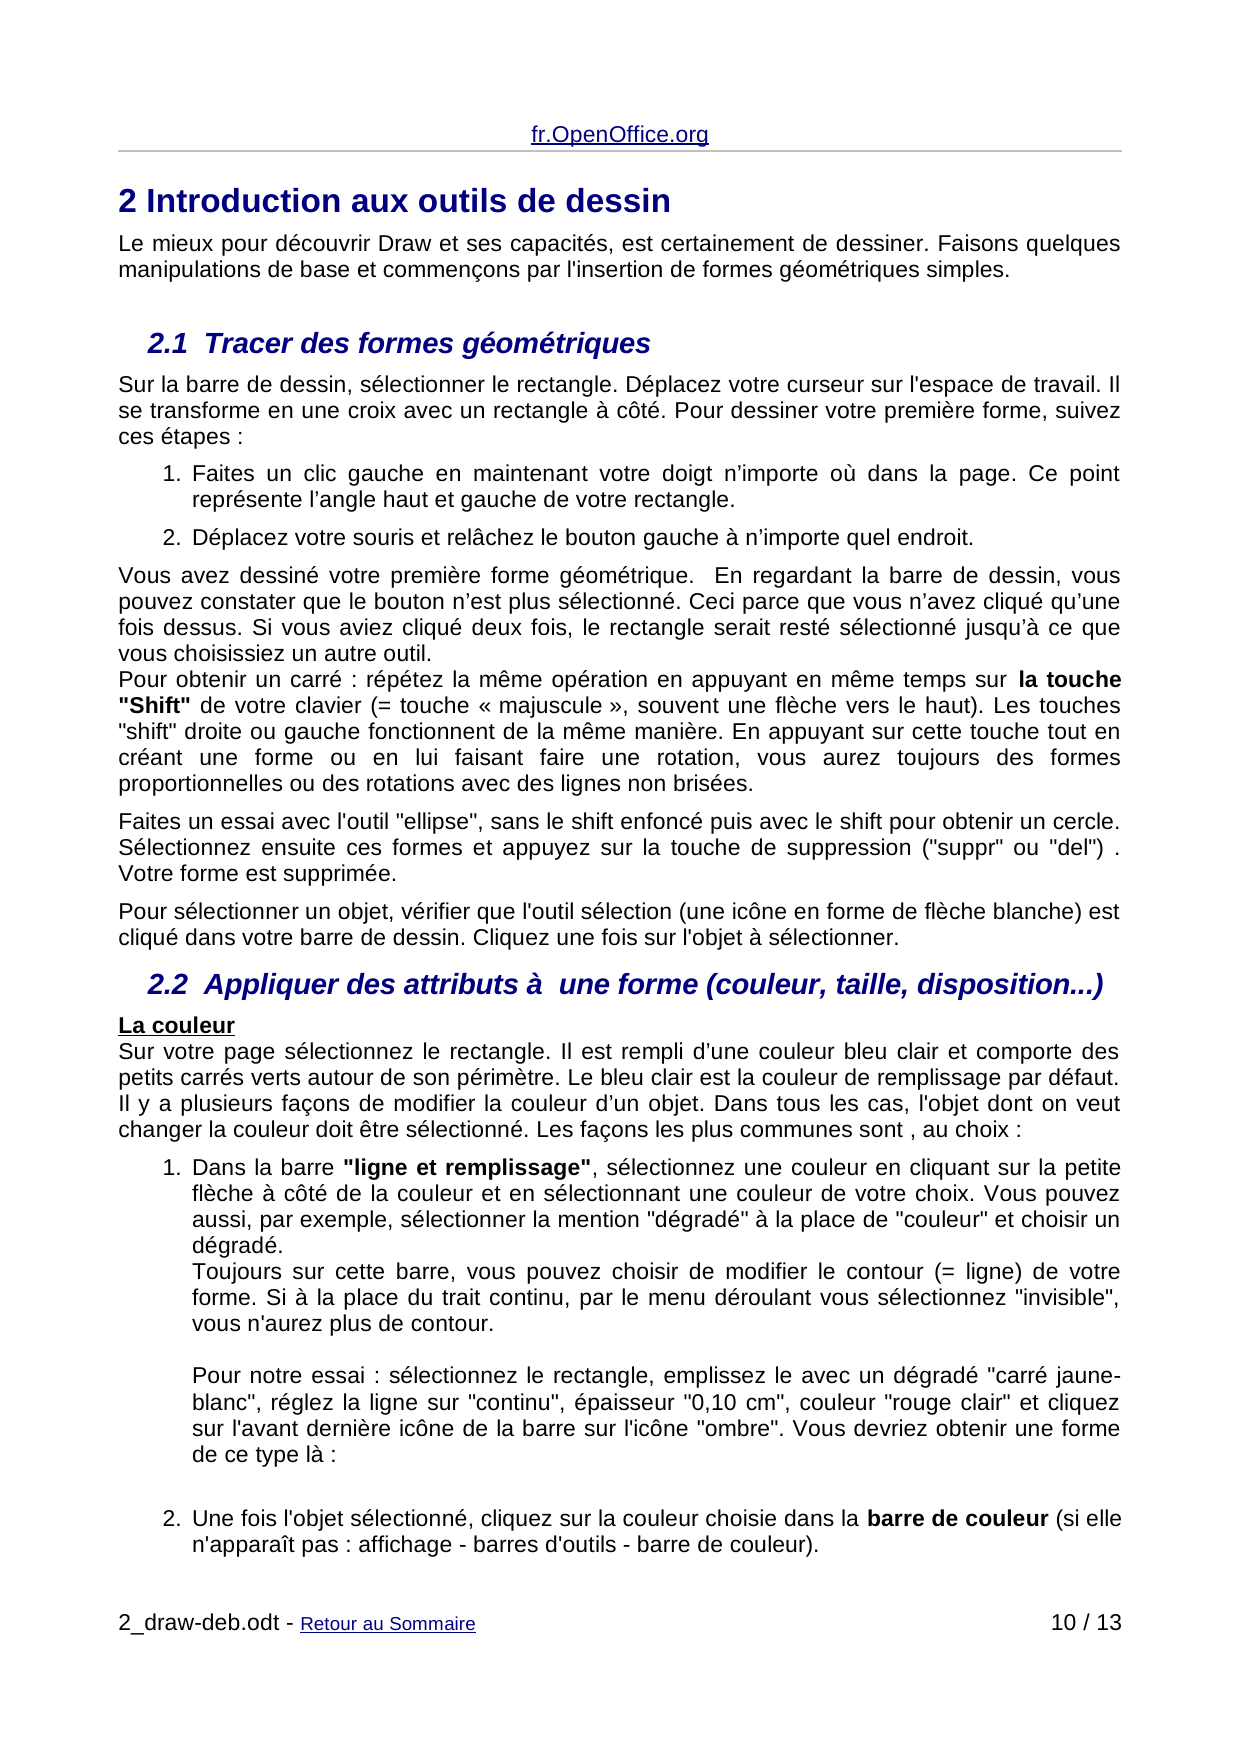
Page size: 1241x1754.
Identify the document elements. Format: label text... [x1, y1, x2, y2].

list Faites un clic gauche en maintenant votre doigt n’importe où dans la page. Ce point représente l’angle haut et gauche de votre rectangle. [162, 461, 1122, 513]
list Dans la barre "ligne et remplissage", sélectionnez une couleur en cliquant sur la petite flèche à côté de la couleur et en sélectionnant une couleur de votre choix. Vous pouvez aussi, par exemple, sélectionner la mention "dégradé" à la place de "couleur" et choisir un dégradé. Toujours sur cette barre, vous pouvez choisir de modifier le contour (= ligne) de votre forme. Si à la place du trait continu, par le menu déroulant vous sélectionnez "invisible", vous n'aurez plus de contour. Pour notre essai : sélectionnez le rectangle, emplissez le avec un dégradé "carré jaune-blanc", réglez la ligne sur "continu", épaisseur "0,10 cm", couleur "rouge clair" et cliquez sur l'avant dernière icône de la barre sur l'icône "ombre". Vous devriez obtenir une forme de ce type là : [162, 1154, 1122, 1493]
subtitle Tracer des formes géométriques [148, 327, 1122, 359]
subtitle Introduction aux outils de dessin [118, 182, 1122, 219]
list Une fois l'objet sélectionné, cliquez sur la couleur choisie dans la barre de couleur (si elle n'apparaît pas : affichage - barres d'outils - barre de couleur). [162, 1505, 1122, 1557]
text Faites un essai avec l'outil "ellipse", sans le shift enfoncé puis avec le shift pour obtenir un cercle. Sélectionnez ensuite ces formes et appuyez sur la touche de suppression ("suppr" ou "del") . Votre forme est supprimée. [118, 809, 1122, 887]
text Pour sélectionner un objet, vérifier que l'outil sélection (une icône en forme de flèche blanche) est cliqué dans votre barre de dessin. Cliquez une fois sur l'objet à sélectionner. [118, 898, 1122, 951]
text La couleur Sur votre page sélectionnez le rectangle. Il est rempli d’une couleur bleu clair et comporte des petits carrés verts autour de son périmètre. Le bleu clair est la couleur de remplissage par défaut. Il y a plusieurs façons de modifier la couleur d’un objet. Dans tous les cas, l'objet dont on veut changer la couleur doit être sélectionné. Les façons les plus communes sont , au choix : [118, 1013, 1122, 1143]
text Le mieux pour découvrir Draw et ses capacités, est certainement de dessiner. Faisons quelques manipulations de base et commençons par l'insertion de formes géométriques simples. [118, 231, 1122, 283]
text Sur la barre de dessin, sélectionner le rectangle. Déplacez votre curseur sur l'espace de travail. Il se transforme en une croix avec un rectangle à côté. Pour dessiner votre première forme, suivez ces étapes : [118, 371, 1122, 449]
list Déplacez votre souris et relâchez le bouton gauche à n’importe quel endroit. [162, 525, 1122, 551]
subtitle Appliquer des attributs à une forme (couleur, taille, disposition...) [148, 968, 1122, 1001]
text Vous avez dessiné votre première forme géométrique. En regardant la barre de dessin, vous pouvez constater que le bouton n’est plus sélectionné. Ceci parce que vous n’avez cliqué qu’une fois dessus. Si vous aviez cliqué deux fois, le rectangle serait resté sélectionné jusqu’à ce que vous choisissiez un autre outil. Pour obtenir un carré : répétez la même opération en appuyant en même temps sur la touche "Shift" de votre clavier (= touche « majuscule », souvent une flèche vers le haut). Les touches "shift" droite ou gauche fonctionnent de la même manière. En appuyant sur cette touche tout en créant une forme ou en lui faisant faire une rotation, vous aurez toujours des formes proportionnelles ou des rotations avec des lignes non brisées. [118, 562, 1122, 797]
